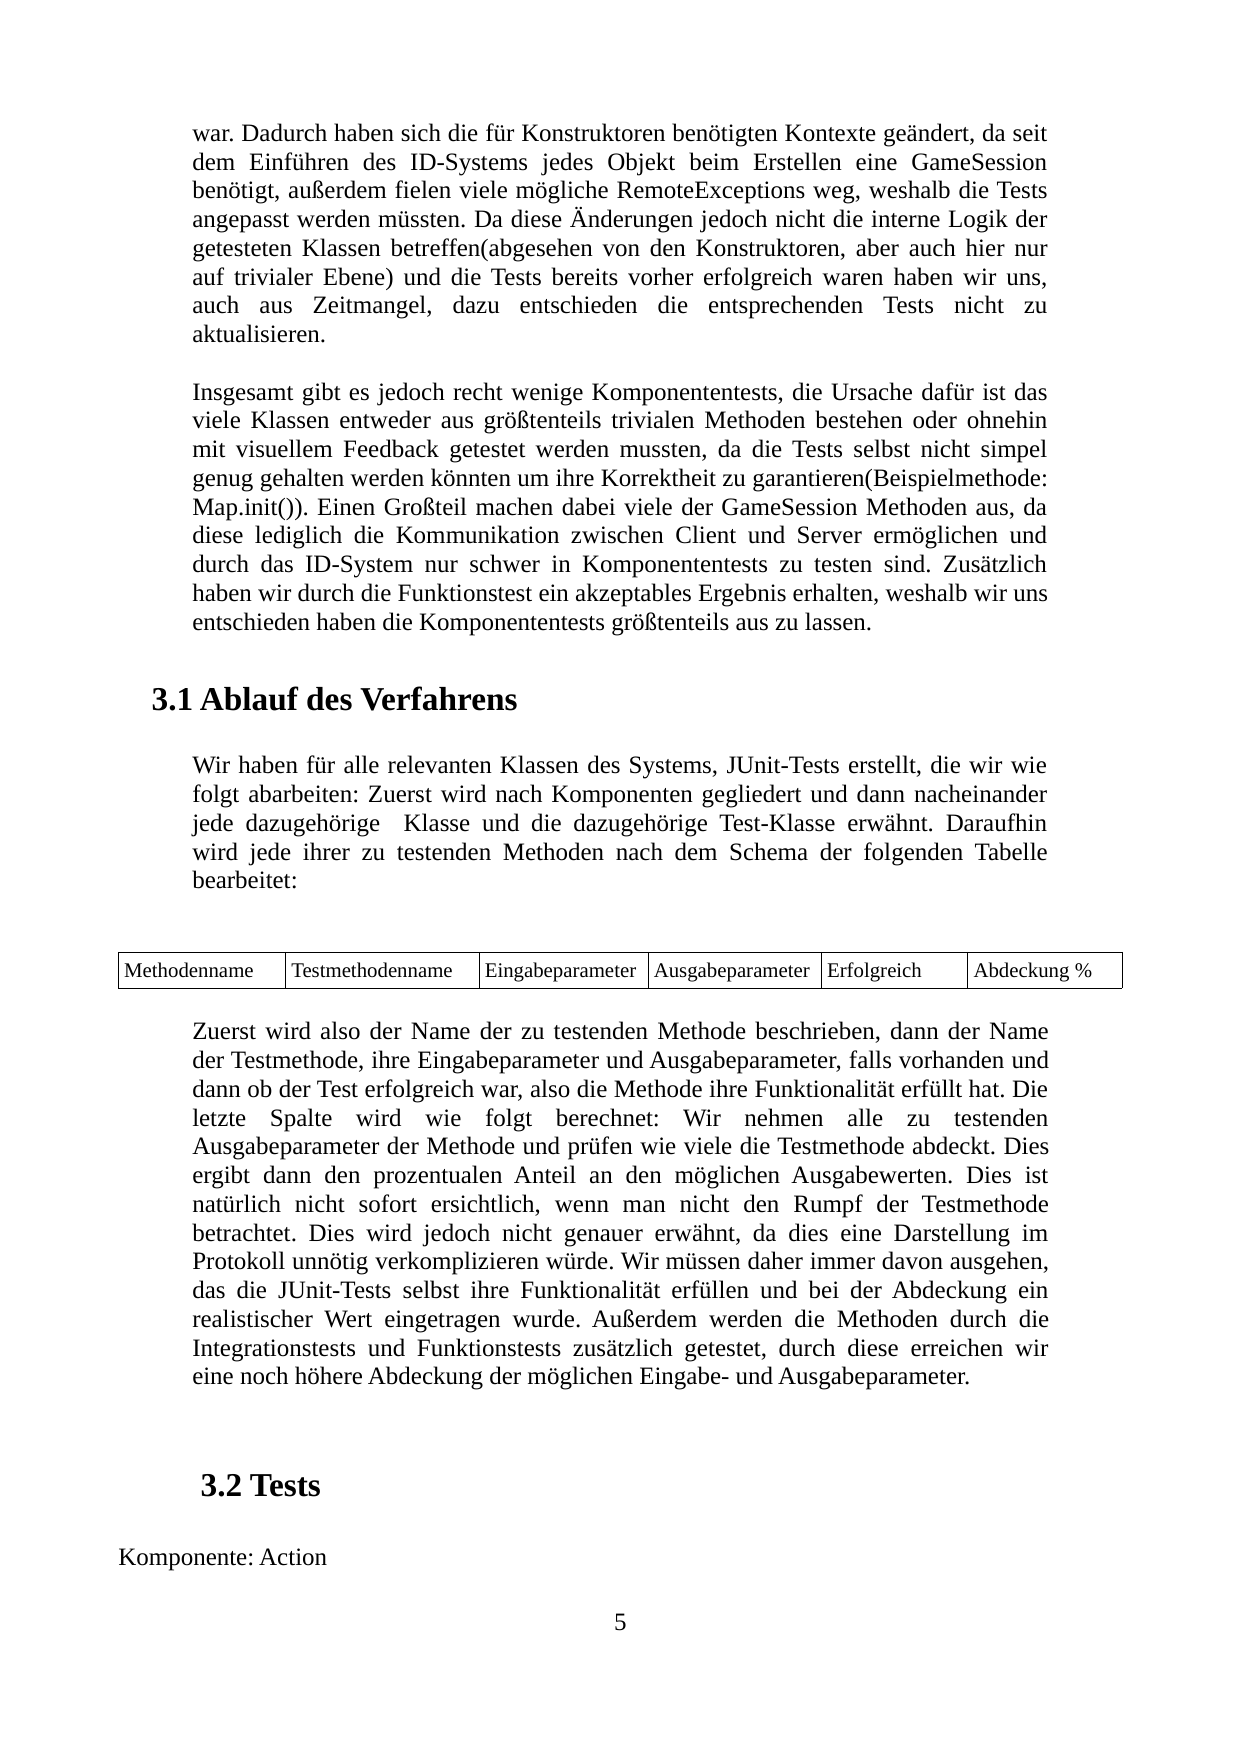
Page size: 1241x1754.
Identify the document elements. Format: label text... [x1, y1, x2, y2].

table_header Abdeckung % [968, 953, 1122, 987]
table_header Methodenname [119, 953, 285, 987]
text Komponente: Action [118, 1542, 1048, 1571]
text Insgesamt gibt es jedoch recht wenige Komponententests, die Ursache dafür ist das viele Klassen entweder aus größtenteils trivialen Methoden bestehen oder ohnehin mit visuellem Feedback getestet werden mussten, da die Tests selbst nicht simpel genug gehalten werden könnten um ihre Korrektheit zu garantieren(Beispielmethode: Map.init()). Einen Großteil machen dabei viele der GameSession Methoden aus, da diese lediglich die Kommunikation zwischen Client und Server ermöglichen und durch das ID-System nur schwer in Komponententests zu testen sind. Zusätzlich haben wir durch die Funktionstest ein akzeptables Ergebnis erhalten, weshalb wir uns entschieden haben die Komponententests größtenteils aus zu lassen. [192, 377, 1048, 636]
text war. Dadurch haben sich die für Konstruktoren benötigten Kontexte geändert, da seit dem Einführen des ID-Systems jedes Objekt beim Erstellen eine GameSession benötigt, außerdem fielen viele mögliche RemoteExceptions weg, weshalb die Tests angepasst werden müssten. Da diese Änderungen jedoch nicht die interne Logik der getesteten Klassen betreffen(abgesehen von den Konstruktoren, aber auch hier nur auf trivialer Ebene) und die Tests bereits vorher erfolgreich waren haben wir uns, auch aus Zeitmangel, dazu entschieden die entsprechenden Tests nicht zu aktualisieren. [192, 118, 1048, 348]
table_header Erfolgreich [822, 953, 967, 987]
table_header Eingabeparameter [480, 953, 648, 987]
table_header Testmethodenname [286, 953, 479, 987]
text Zuerst wird also der Name der zu testenden Methode beschrieben, dann der Name der Testmethode, ihre Eingabeparameter und Ausgabeparameter, falls vorhanden und dann ob der Test erfolgreich war, also die Methode ihre Funktionalität erfüllt hat. Die letzte Spalte wird wie folgt berechnet: Wir nehmen alle zu testenden Ausgabeparameter der Methode und prüfen wie viele die Testmethode abdeckt. Dies ergibt dann den prozentualen Anteil an den möglichen Ausgabewerten. Dies ist natürlich nicht sofort ersichtlich, wenn man nicht den Rumpf der Testmethode betrachtet. Dies wird jedoch nicht genauer erwähnt, da dies eine Darstellung im Protokoll unnötig verkomplizieren würde. Wir müssen daher immer davon ausgehen, das die JUnit-Tests selbst ihre Funktionalität erfüllen und bei der Abdeckung ein realistischer Wert eingetragen wurde. Außerdem werden die Methoden durch die Integrationstests und Funktionstests zusätzlich getestet, durch diese erreichen wir eine noch höhere Abdeckung der möglichen Eingabe- und Ausgabeparameter. [192, 1016, 1050, 1390]
text Wir haben für alle relevanten Klassen des Systems, JUnit-Tests erstellt, die wir wie folgt abarbeiten: Zuerst wird nach Komponenten gegliedert und dann nacheinander jede dazugehörige Klasse und die dazugehörige Test-Klasse erwähnt. Daraufhin wird jede ihrer zu testenden Methoden nach dem Schema der folgenden Tabelle bearbeitet: [192, 751, 1048, 894]
text 3.2 Tests [192, 1465, 1047, 1504]
text 3.1 Ablauf des Verfahrens [118, 679, 1047, 717]
table_header Ausgabeparameter [649, 953, 821, 987]
